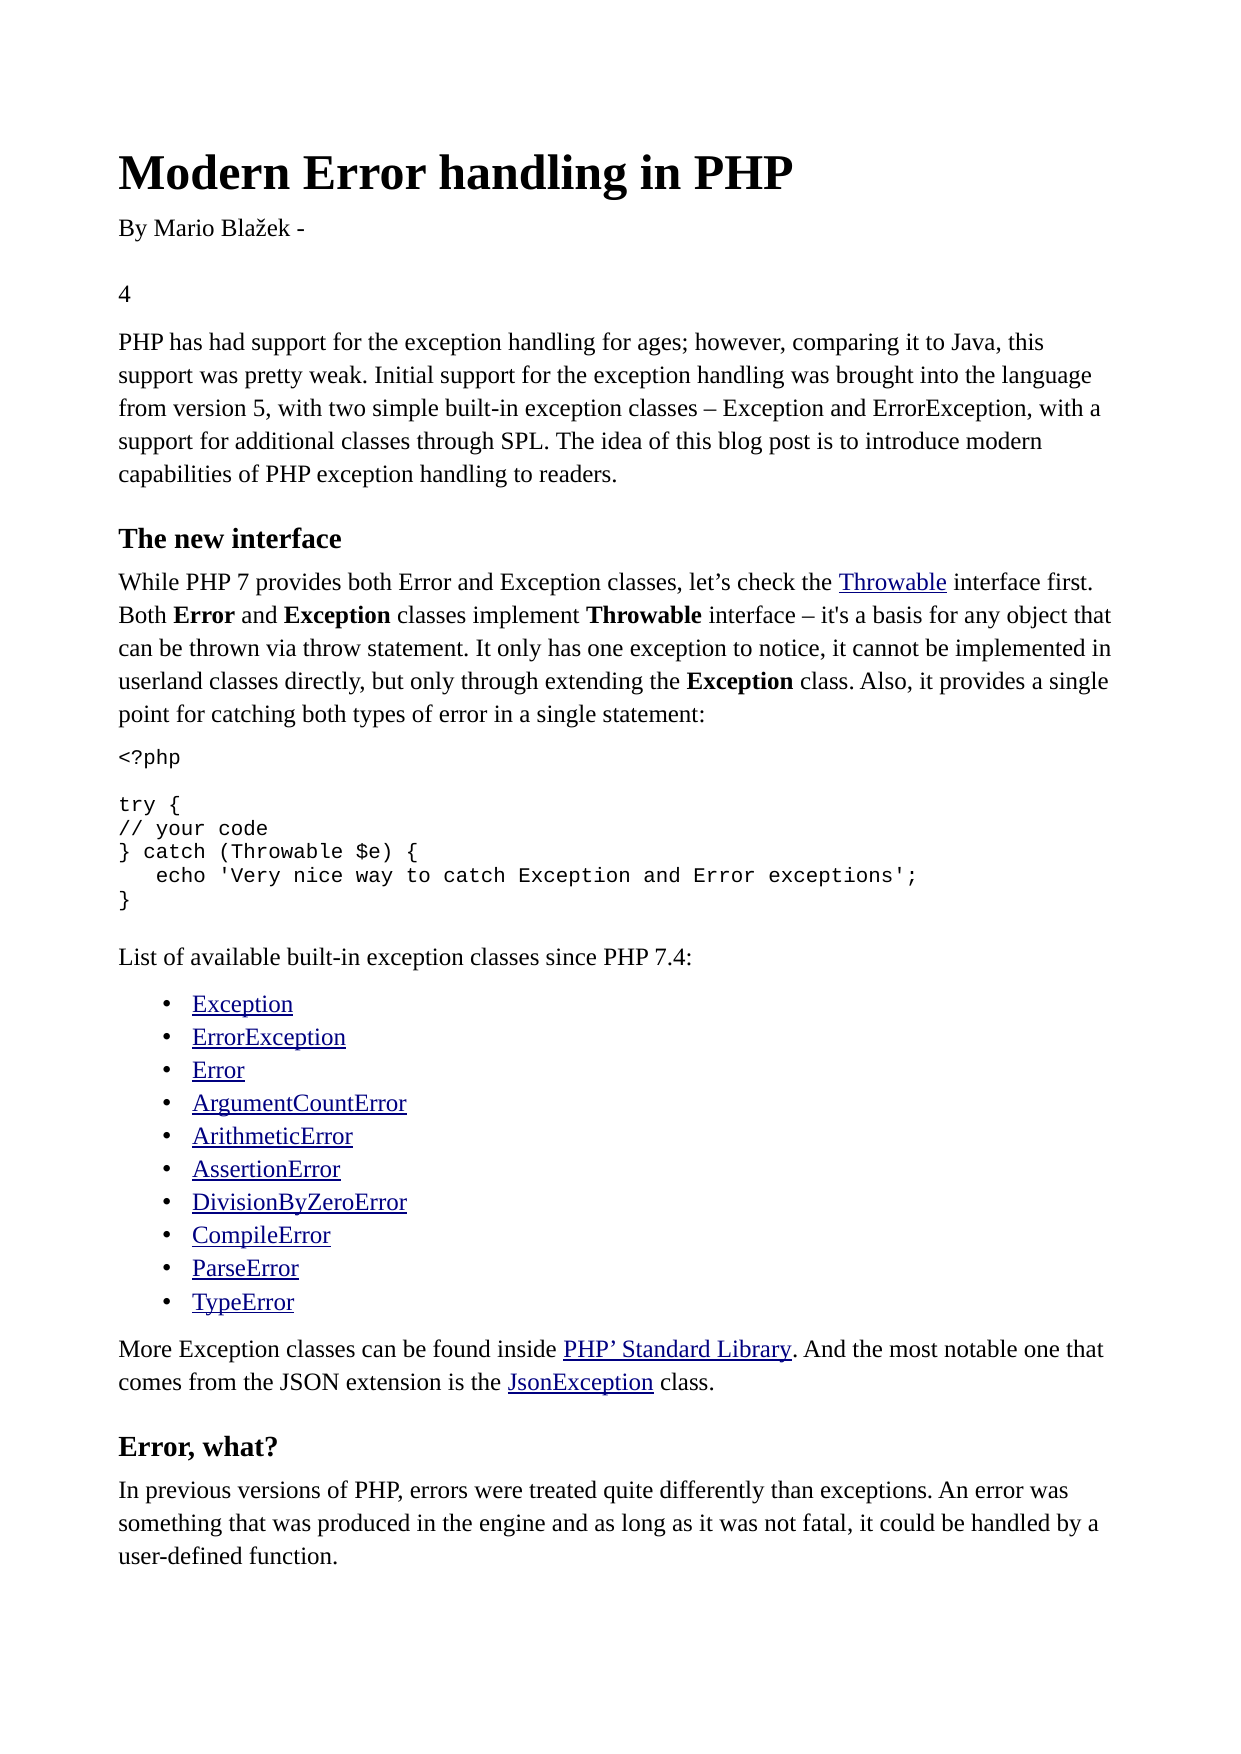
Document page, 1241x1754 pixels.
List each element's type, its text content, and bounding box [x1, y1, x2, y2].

text // your code [118, 818, 1122, 841]
text <?php [118, 747, 1122, 770]
subtitle Error, what? [118, 1429, 1122, 1463]
list Error [162, 1055, 1122, 1084]
text In previous versions of PHP, errors were treated quite differently than exceptions. An error was something that was produced in the engine and as long as it was not fatal, it could be handled by a user-defined function. [118, 1475, 1122, 1570]
subtitle The new interface [118, 521, 1122, 554]
subtitle Modern Error handling in PHP [118, 143, 1122, 201]
text By Mario Blažek - [118, 213, 1122, 242]
text More Exception classes can be found inside PHP’ Standard Library. And the most notable one that comes from the JSON extension is the JsonException class. [118, 1334, 1122, 1396]
list CompileError [162, 1221, 1122, 1249]
list Exception [162, 989, 1122, 1018]
text } catch (Throwable $e) { [118, 841, 1122, 865]
list ArithmeticError [162, 1121, 1122, 1150]
text echo 'Very nice way to catch Exception and Error exceptions'; [118, 865, 1122, 889]
text While PHP 7 provides both Error and Exception classes, let’s check the Throwable interface first. Both Error and Exception classes implement Throwable interface – it's a basis for any object that can be thrown via throw statement. It only has one exception to notice, it cannot be implemented in userland classes directly, but only through extending the Exception class. Also, it provides a single point for catching both types of error in a single statement: [118, 567, 1122, 728]
list ParseError [162, 1253, 1122, 1282]
list AssertionError [162, 1154, 1122, 1183]
text try { [118, 794, 1122, 818]
text 4 [118, 279, 1122, 308]
text PHP has had support for the exception handling for ages; however, comparing it to Java, this support was pretty weak. Initial support for the exception handling was brought into the language from version 5, with two simple built-in exception classes – Exception and ErrorException, with a support for additional classes through SPL. The idea of this blog post is to introduce modern capabilities of PHP exception handling to readers. [118, 327, 1122, 488]
list DivisionByZeroError [162, 1187, 1122, 1216]
list ErrorException [162, 1022, 1122, 1051]
list TypeError [162, 1287, 1122, 1315]
text } [118, 889, 1122, 912]
text List of available built-in exception classes since PHP 7.4: [118, 942, 1122, 971]
list ArgumentCountError [162, 1088, 1122, 1117]
